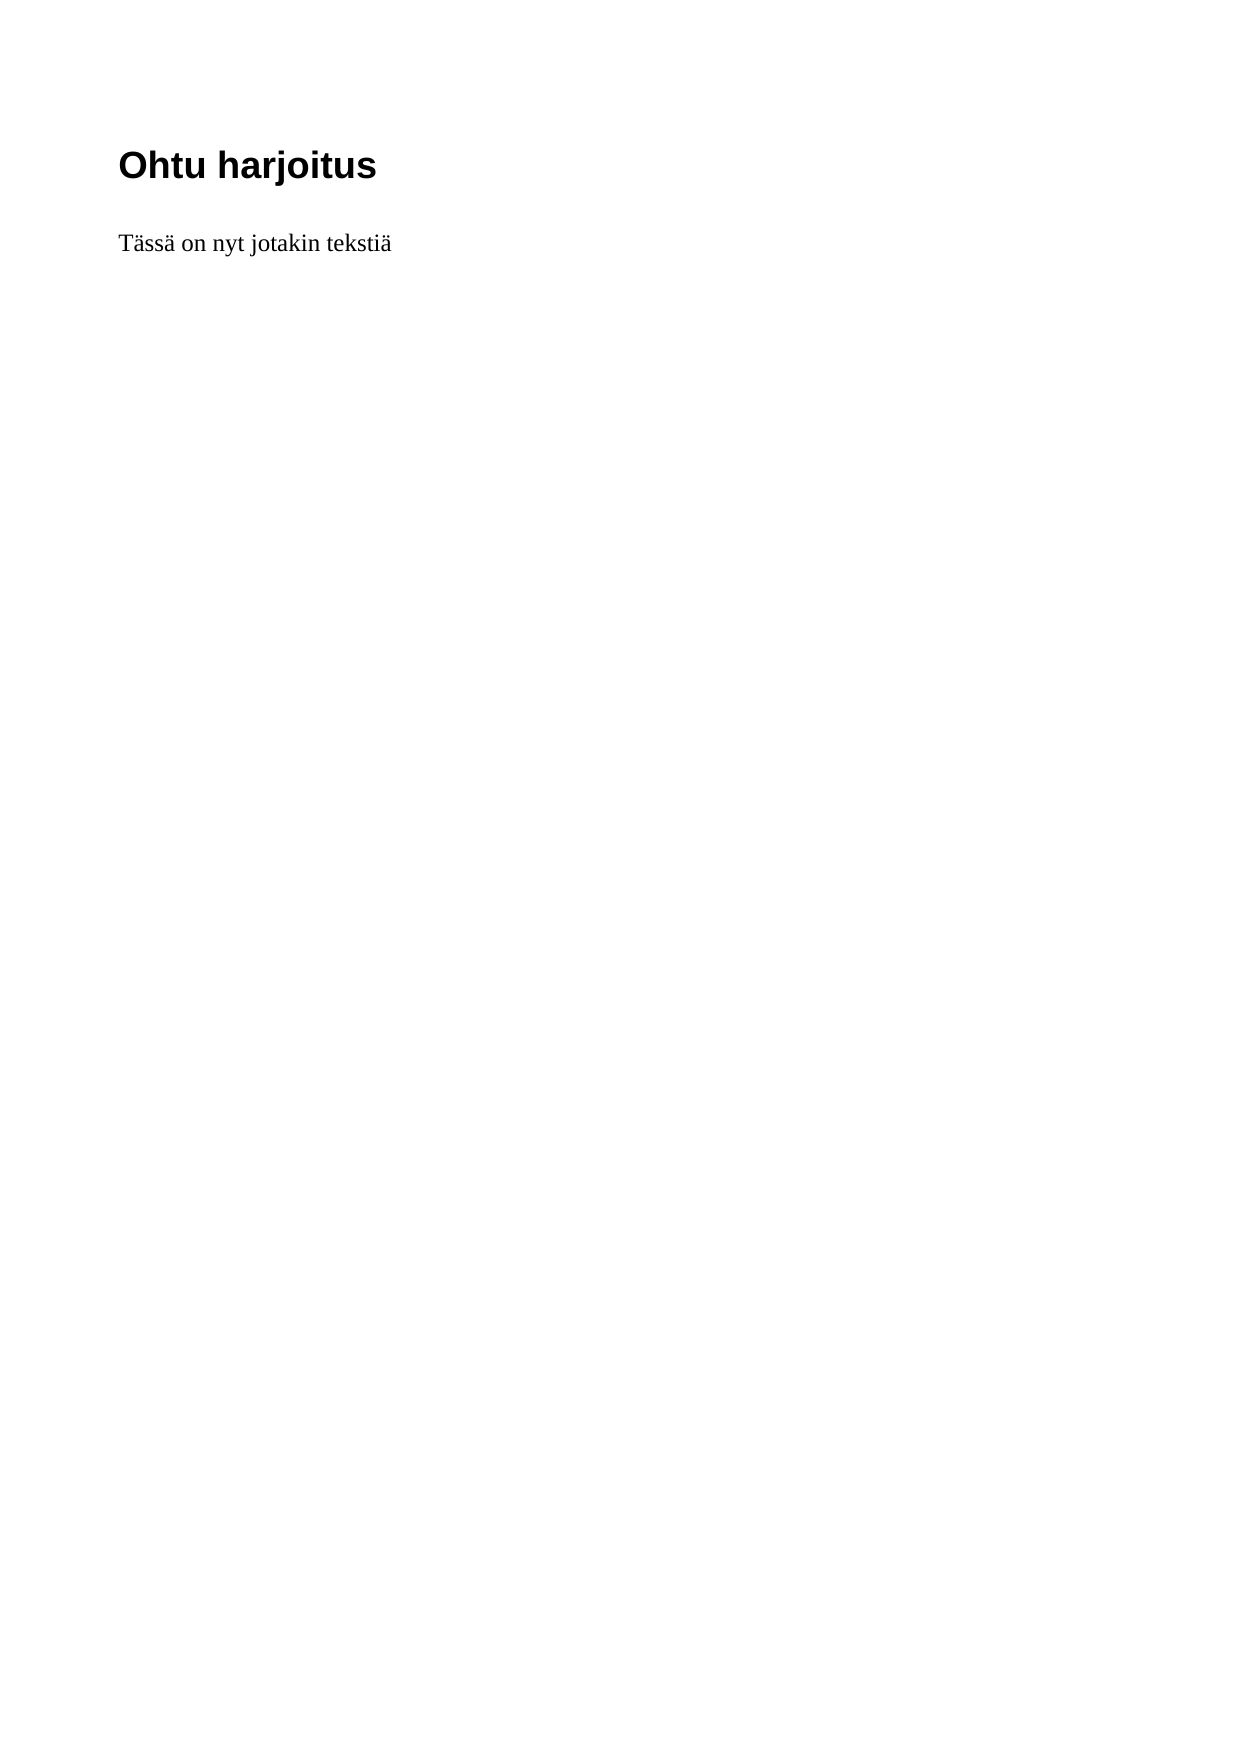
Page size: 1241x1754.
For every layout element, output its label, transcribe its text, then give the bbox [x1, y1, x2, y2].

text Tässä on nyt jotakin tekstiä [118, 228, 1122, 257]
subtitle Ohtu harjoitus [118, 143, 1122, 187]
